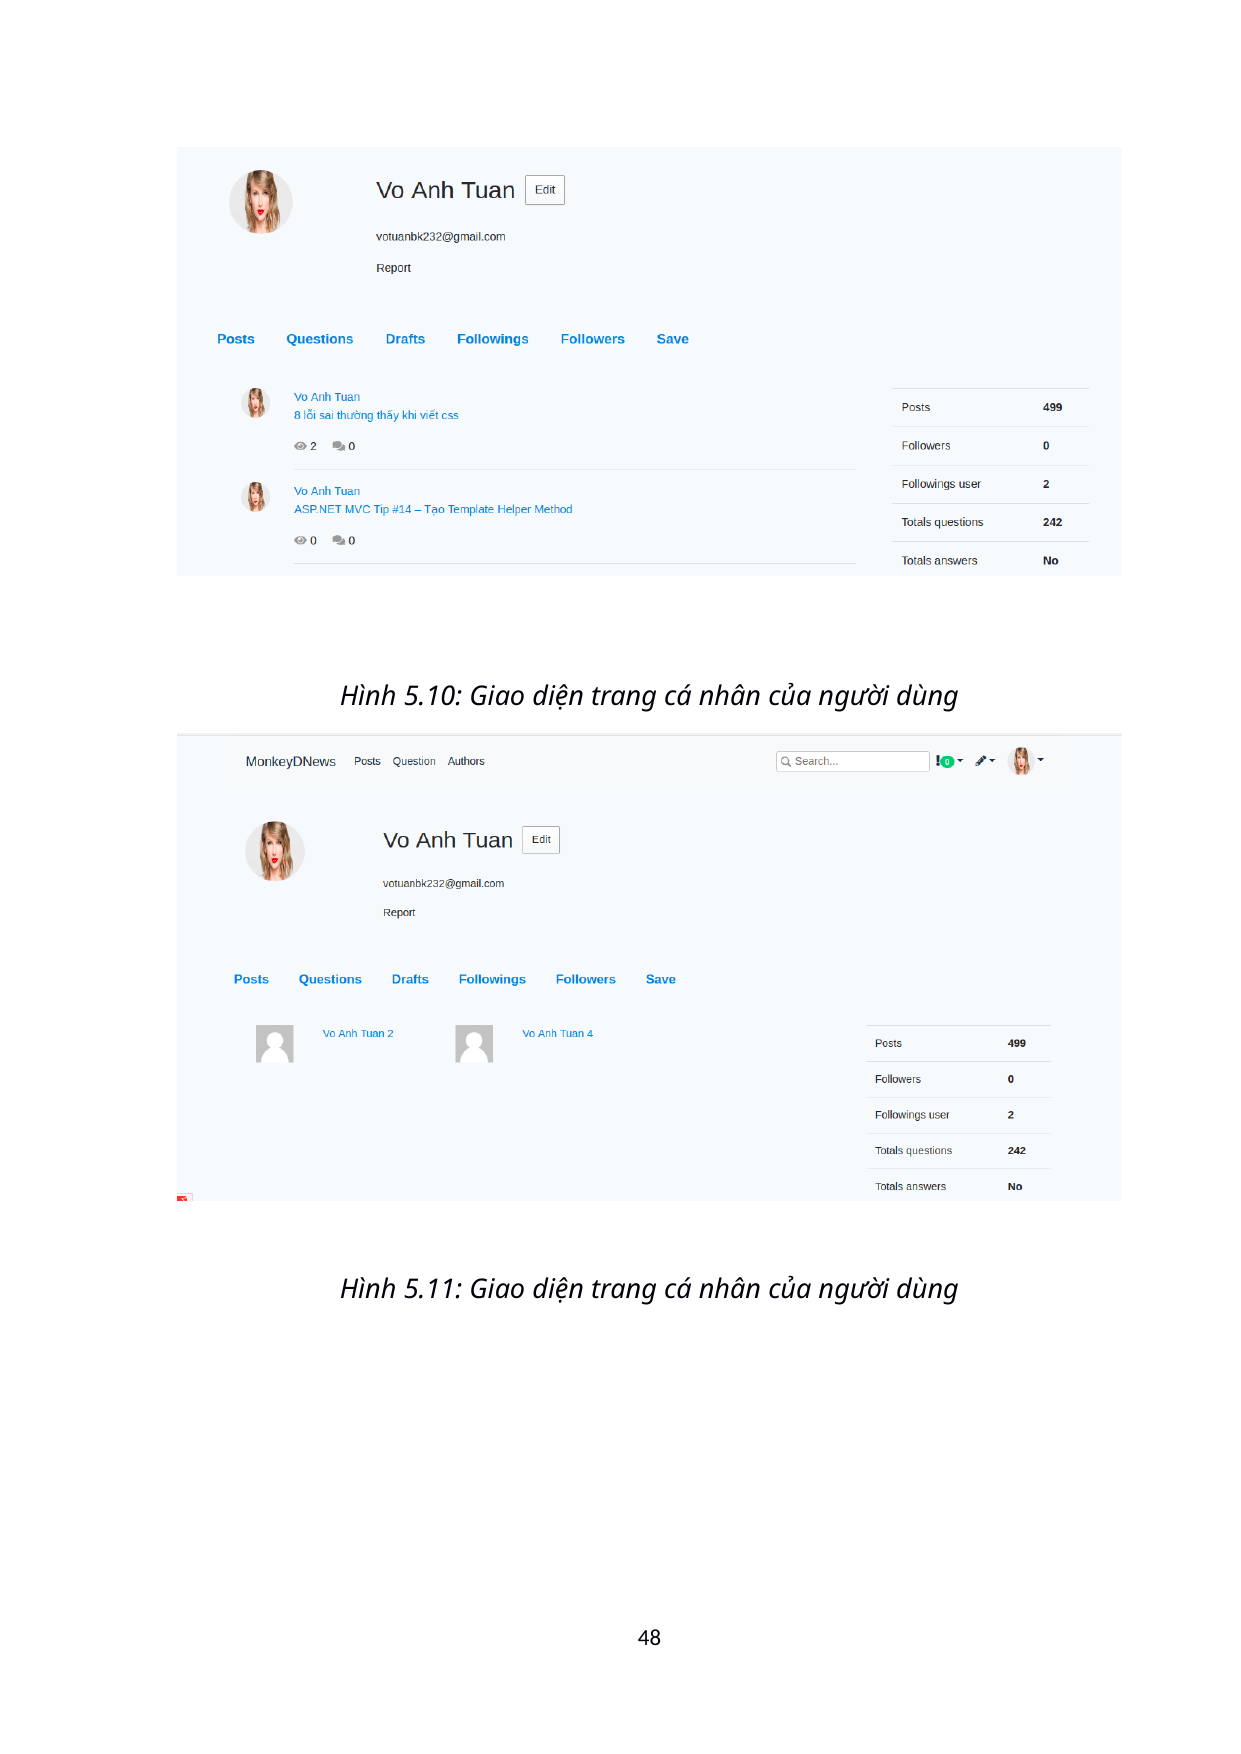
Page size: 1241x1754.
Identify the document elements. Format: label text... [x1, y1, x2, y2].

text Hình 5.11: Giao diện trang cá nhân của người dùng [177, 1269, 1122, 1306]
picture [177, 733, 1122, 1201]
picture [177, 147, 1122, 576]
text Hình 5.10: Giao diện trang cá nhân của người dùng [177, 676, 1122, 713]
